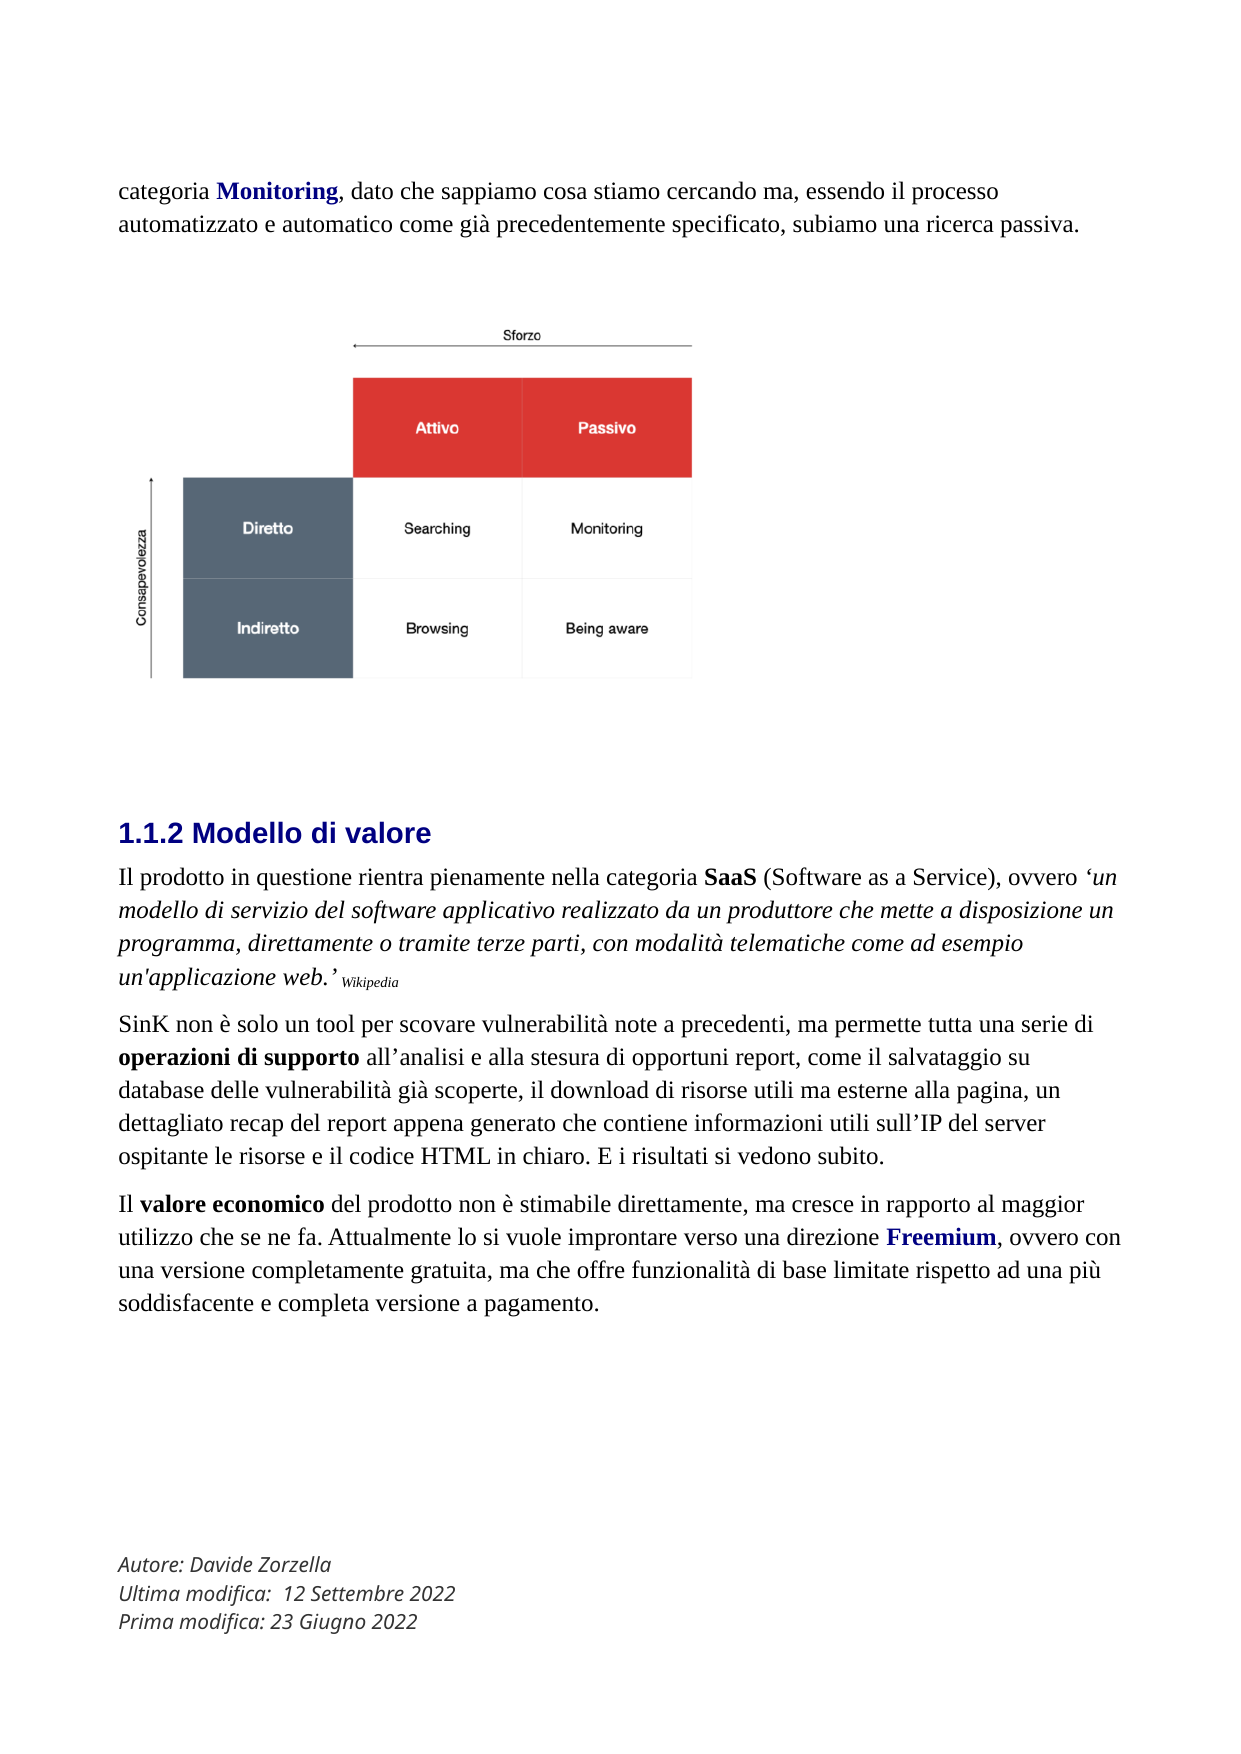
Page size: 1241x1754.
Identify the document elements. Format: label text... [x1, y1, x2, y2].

text Il valore economico del prodotto non è stimabile direttamente, ma cresce in rapporto al maggior utilizzo che se ne fa. Attualmente lo si vuole improntare verso una direzione Freemium, ovvero con una versione completamente gratuita, ma che offre funzionalità di base limitate rispetto ad una più soddisfacente e completa versione a pagamento. [118, 1189, 1122, 1317]
text SinK non è solo un tool per scovare vulnerabilità note a precedenti, ma permette tutta una serie di operazioni di supporto all’analisi e alla stesura di opportuni report, come il salvataggio su database delle vulnerabilità già scoperte, il download di risorse utili ma esterne alla pagina, un dettagliato recap del report appena generato che contiene informazioni utili sull’IP del server ospitante le risorse e il codice HTML in chiaro. E i risultati si vedono subito. [118, 1009, 1122, 1170]
subtitle 1.1.2 Modello di valore [118, 816, 1122, 850]
text categoria Monitoring, dato che sappiamo cosa stiamo cercando ma, essendo il processo automatizzato e automatico come già precedentemente specificato, subiamo una ricerca passiva. [118, 176, 1122, 238]
picture [118, 304, 756, 736]
text Il prodotto in questione rientra pienamente nella categoria SaaS (Software as a Service), ovvero ‘un modello di servizio del software applicativo realizzato da un produttore che mette a disposizione un programma, direttamente o tramite terze parti, con modalità telematiche come ad esempio un'applicazione web.’ Wikipedia [118, 862, 1122, 990]
